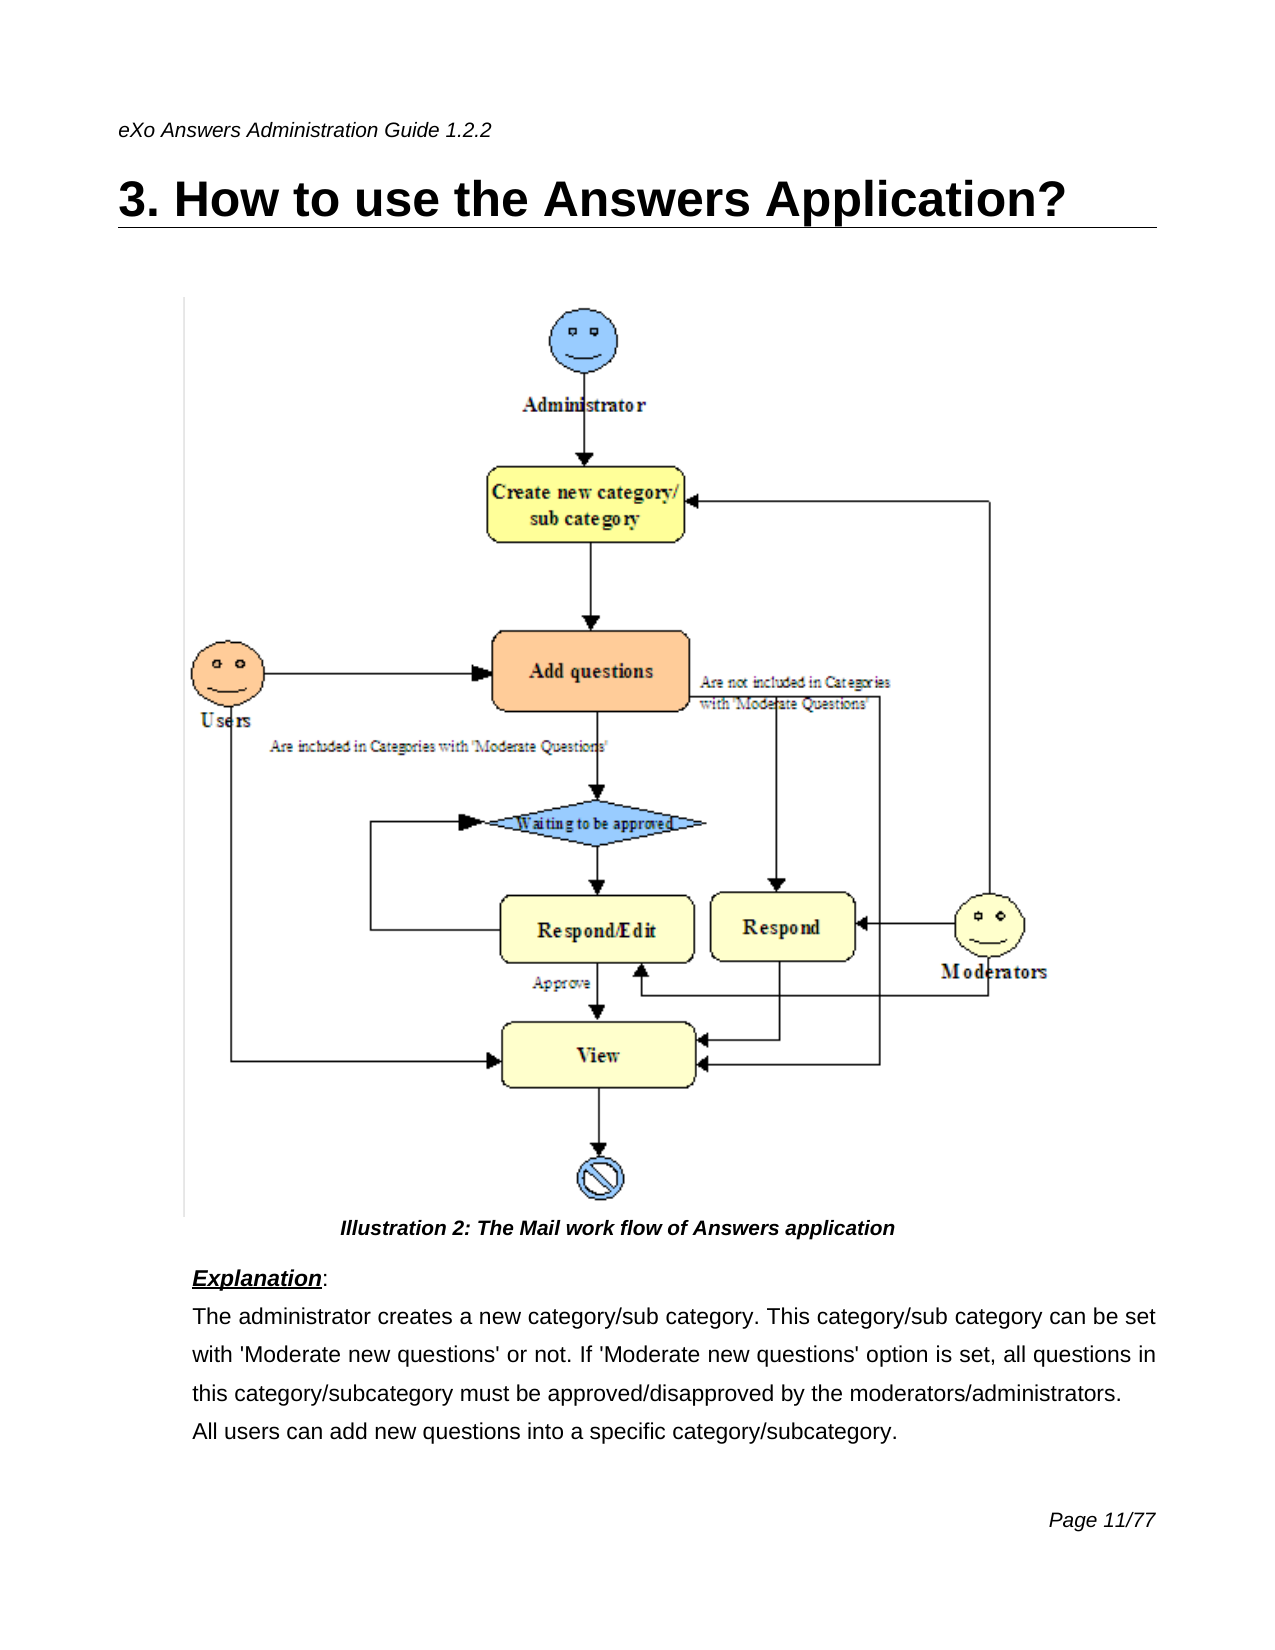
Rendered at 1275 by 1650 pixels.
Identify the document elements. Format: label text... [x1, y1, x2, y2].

text All users can add new questions into a specific category/subcategory. [192, 1419, 1157, 1444]
picture [183, 297, 1055, 1217]
text Illustration 2: The Mail work flow of Answers application [183, 1217, 1054, 1239]
subtitle 3. How to use the Answers Application? [118, 171, 1157, 227]
text The administrator creates a new category/sub category. This category/sub category can be set with 'Moderate new questions' or not. If 'Moderate new questions' option is set, all questions in this category/subcategory must be approved/disapproved by the moderators/administrators. [192, 1304, 1157, 1406]
text Explanation: [192, 1265, 1157, 1291]
